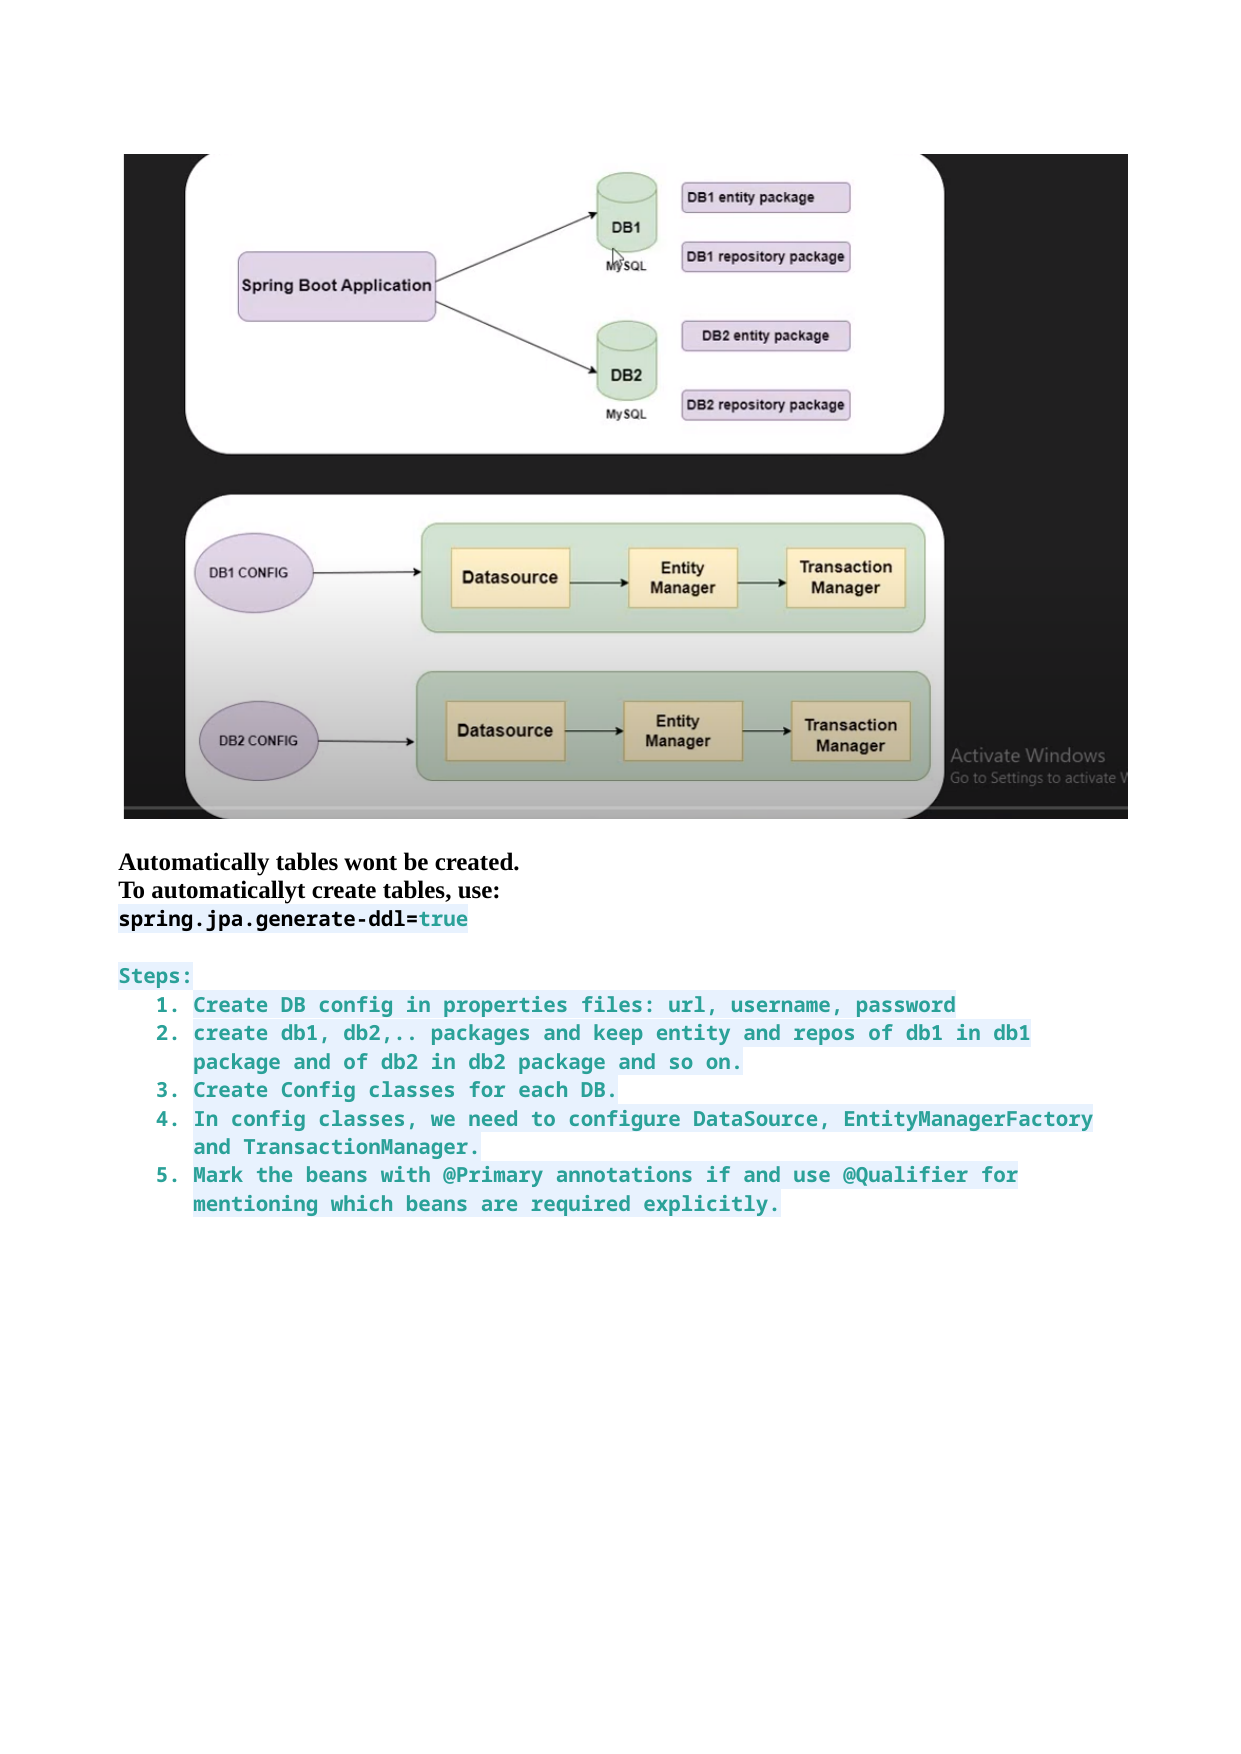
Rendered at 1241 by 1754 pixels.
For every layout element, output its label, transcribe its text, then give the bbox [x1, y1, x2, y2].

text spring.jpa.generate-ddl=true [118, 904, 1122, 933]
text Automatically tables wont be created. [118, 847, 1122, 876]
picture [123, 154, 1128, 819]
text Steps: [118, 962, 1122, 990]
list create db1, db2,.. packages and keep entity and repos of db1 in db1 package and of db2 in db2 package and so on. [156, 1018, 1122, 1075]
text To automaticallyt create tables, use: [118, 876, 1122, 904]
list Create Config classes for each DB. [156, 1075, 1122, 1104]
list In config classes, we need to configure DataSource, EntityManagerFactory and TransactionManager. [156, 1104, 1122, 1161]
list Create DB config in properties files: url, username, password [156, 990, 1122, 1018]
list Mark the beans with @Primary annotations if and use @Qualifier for mentioning which beans are required explicitly. [156, 1161, 1122, 1217]
